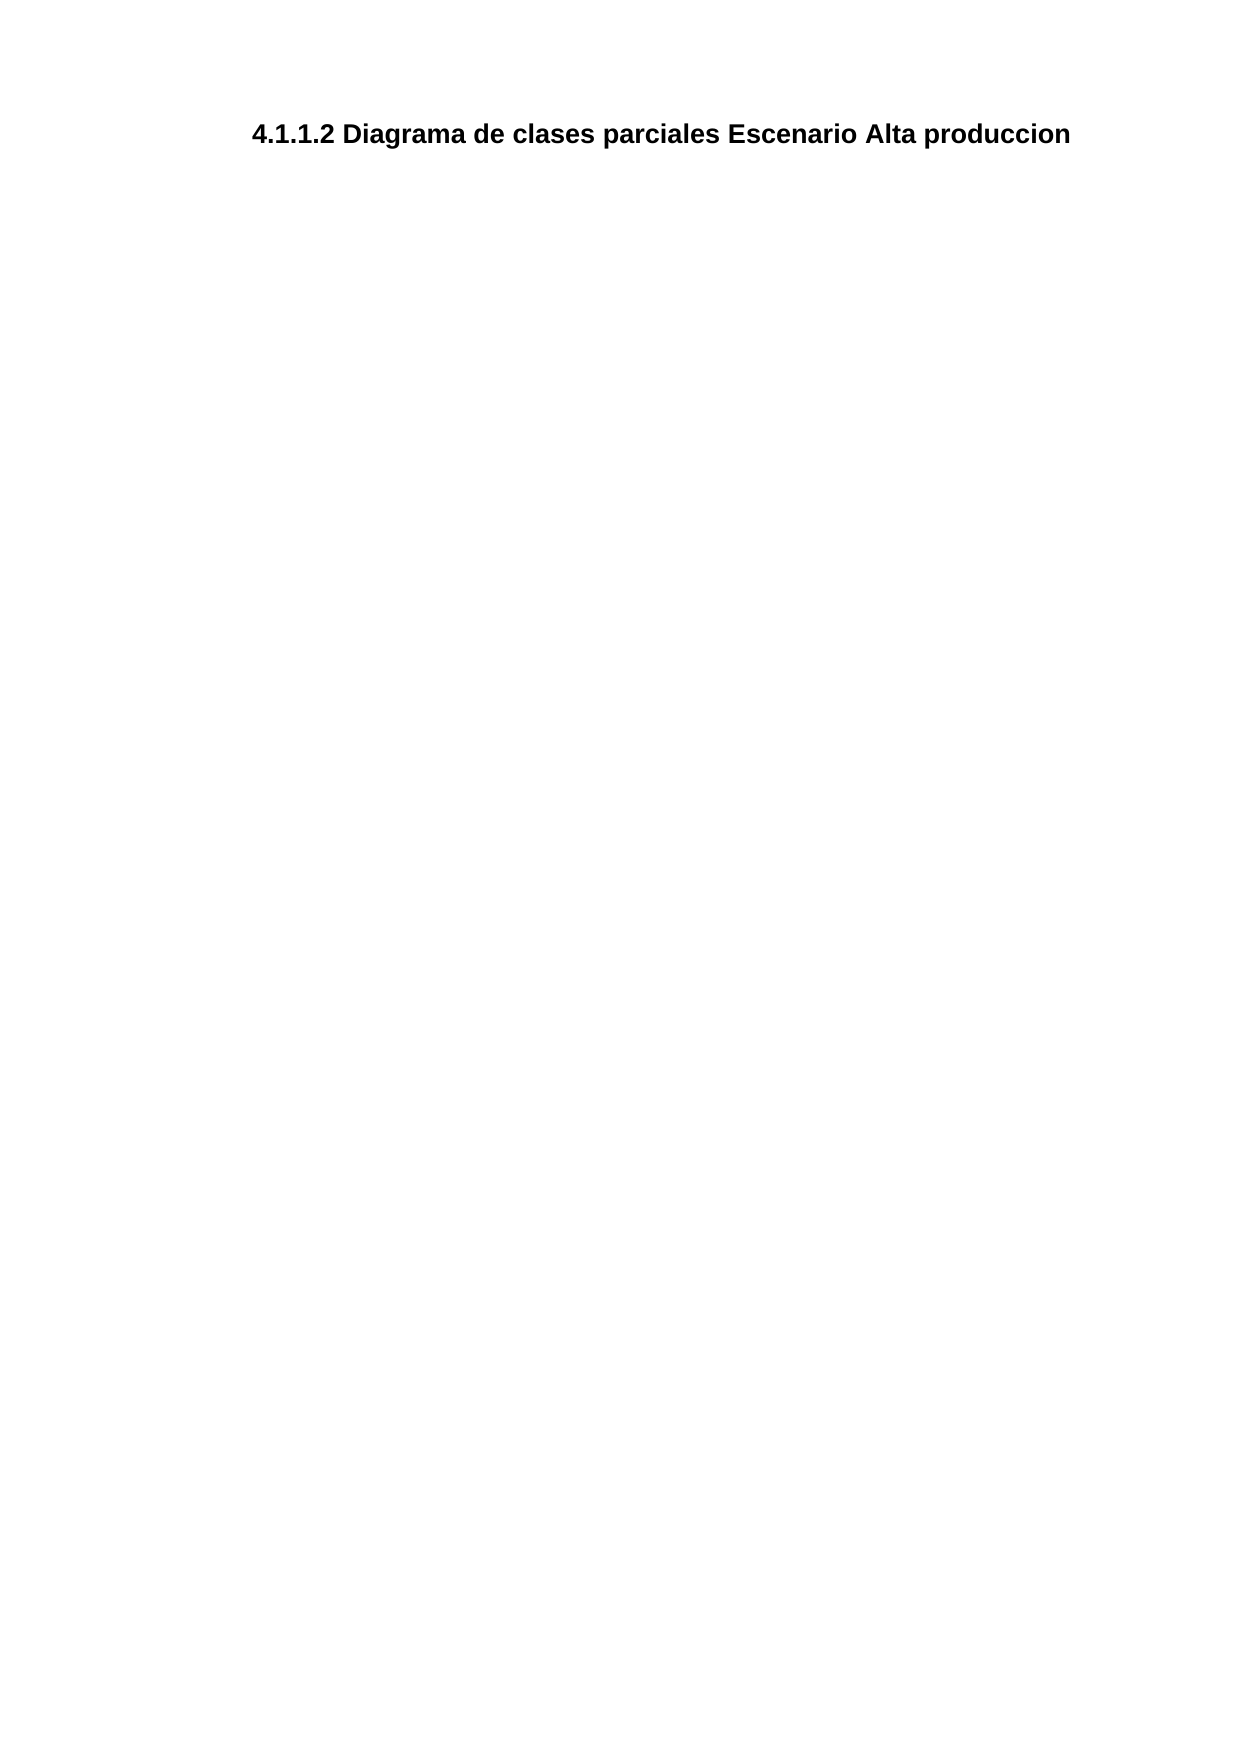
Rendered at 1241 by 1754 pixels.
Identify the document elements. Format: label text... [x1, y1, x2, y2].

list Diagrama de clases parciales Escenario Alta produccion [244, 118, 1122, 149]
